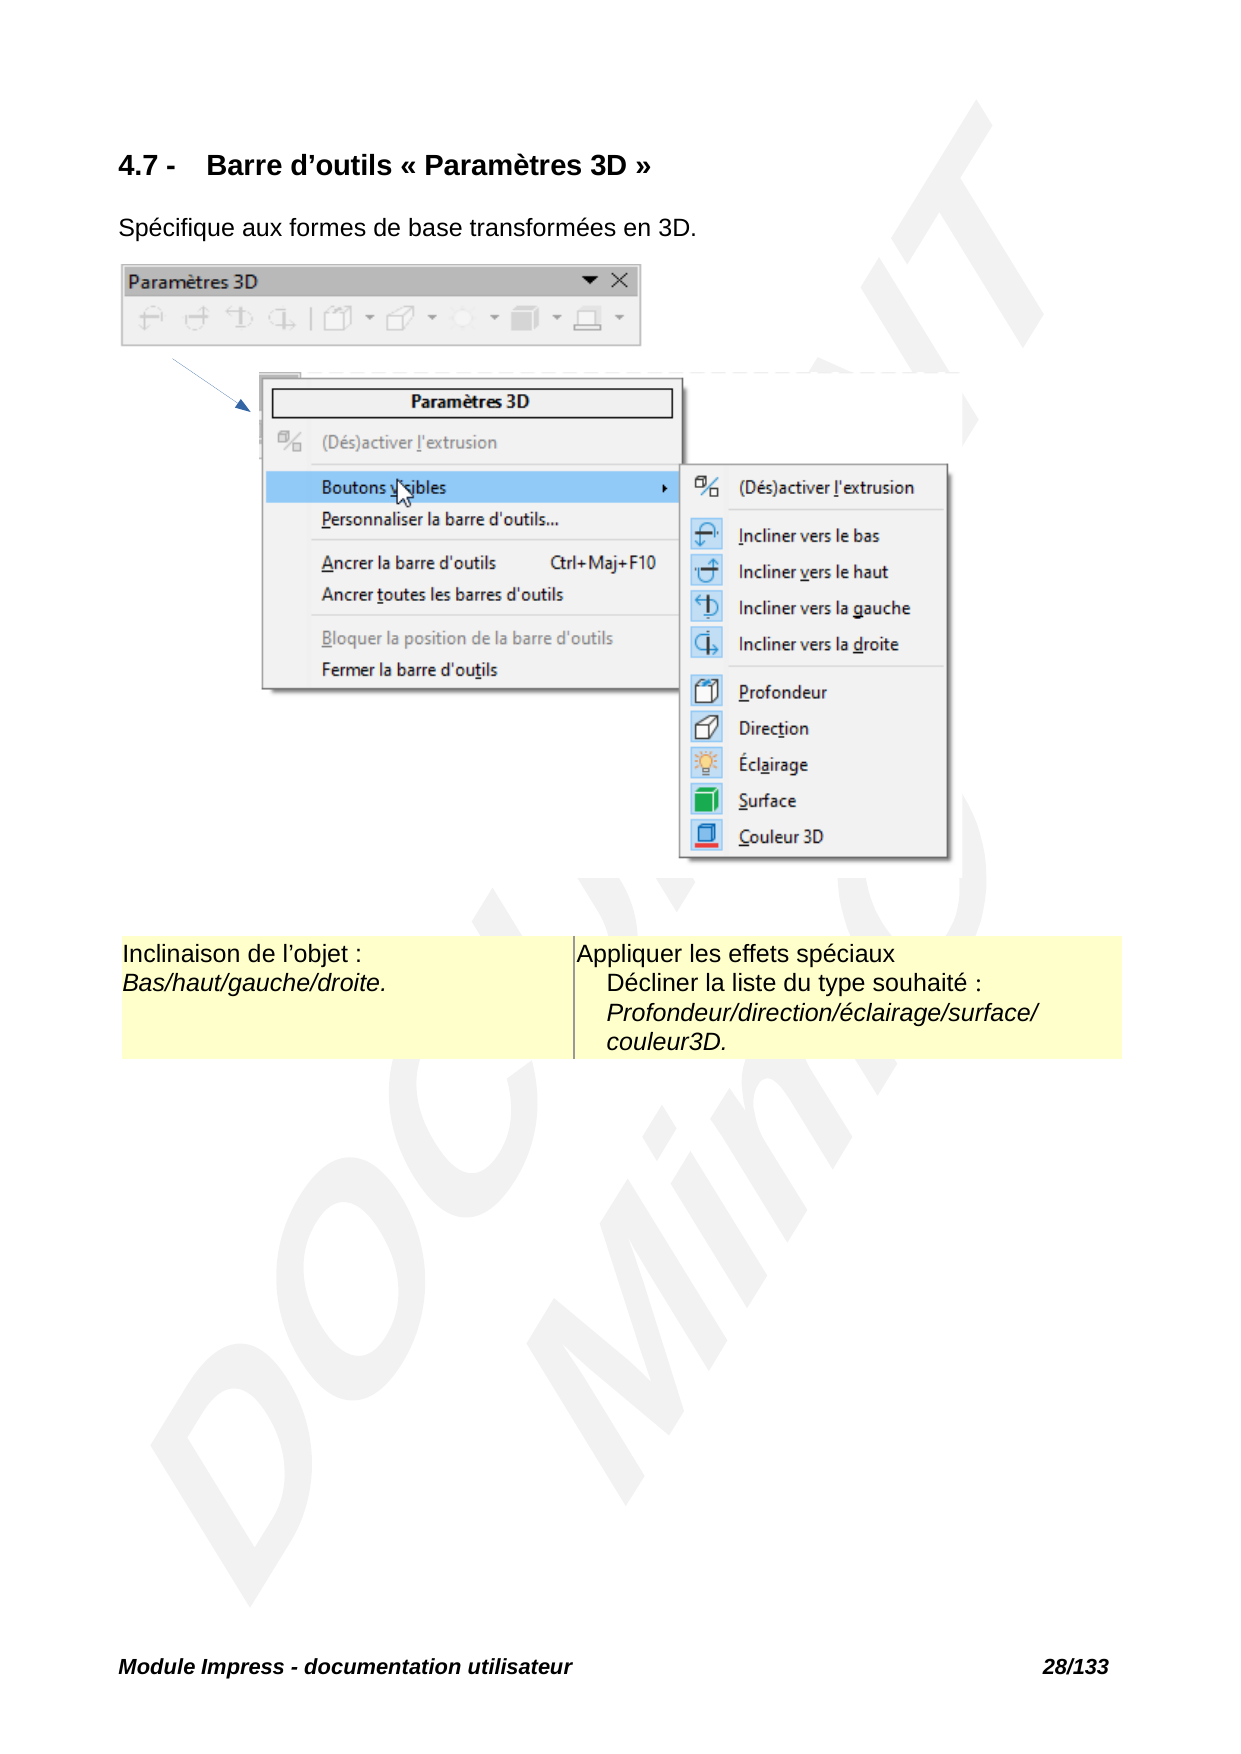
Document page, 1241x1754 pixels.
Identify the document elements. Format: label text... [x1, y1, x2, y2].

picture [118, 264, 645, 351]
subtitle Barre d’outils « Paramètres 3D » [118, 147, 1122, 181]
picture [259, 372, 963, 878]
table_header Inclinaison de l’objet : Bas/haut/gauche/droite. [122, 936, 573, 1059]
table_header Appliquer les effets spéciaux Décliner la liste du type souhaité : Profondeur/direction/éclairage/surface/couleur3D. [575, 936, 1122, 1059]
text Spécifique aux formes de base transformées en 3D. [118, 213, 1122, 242]
